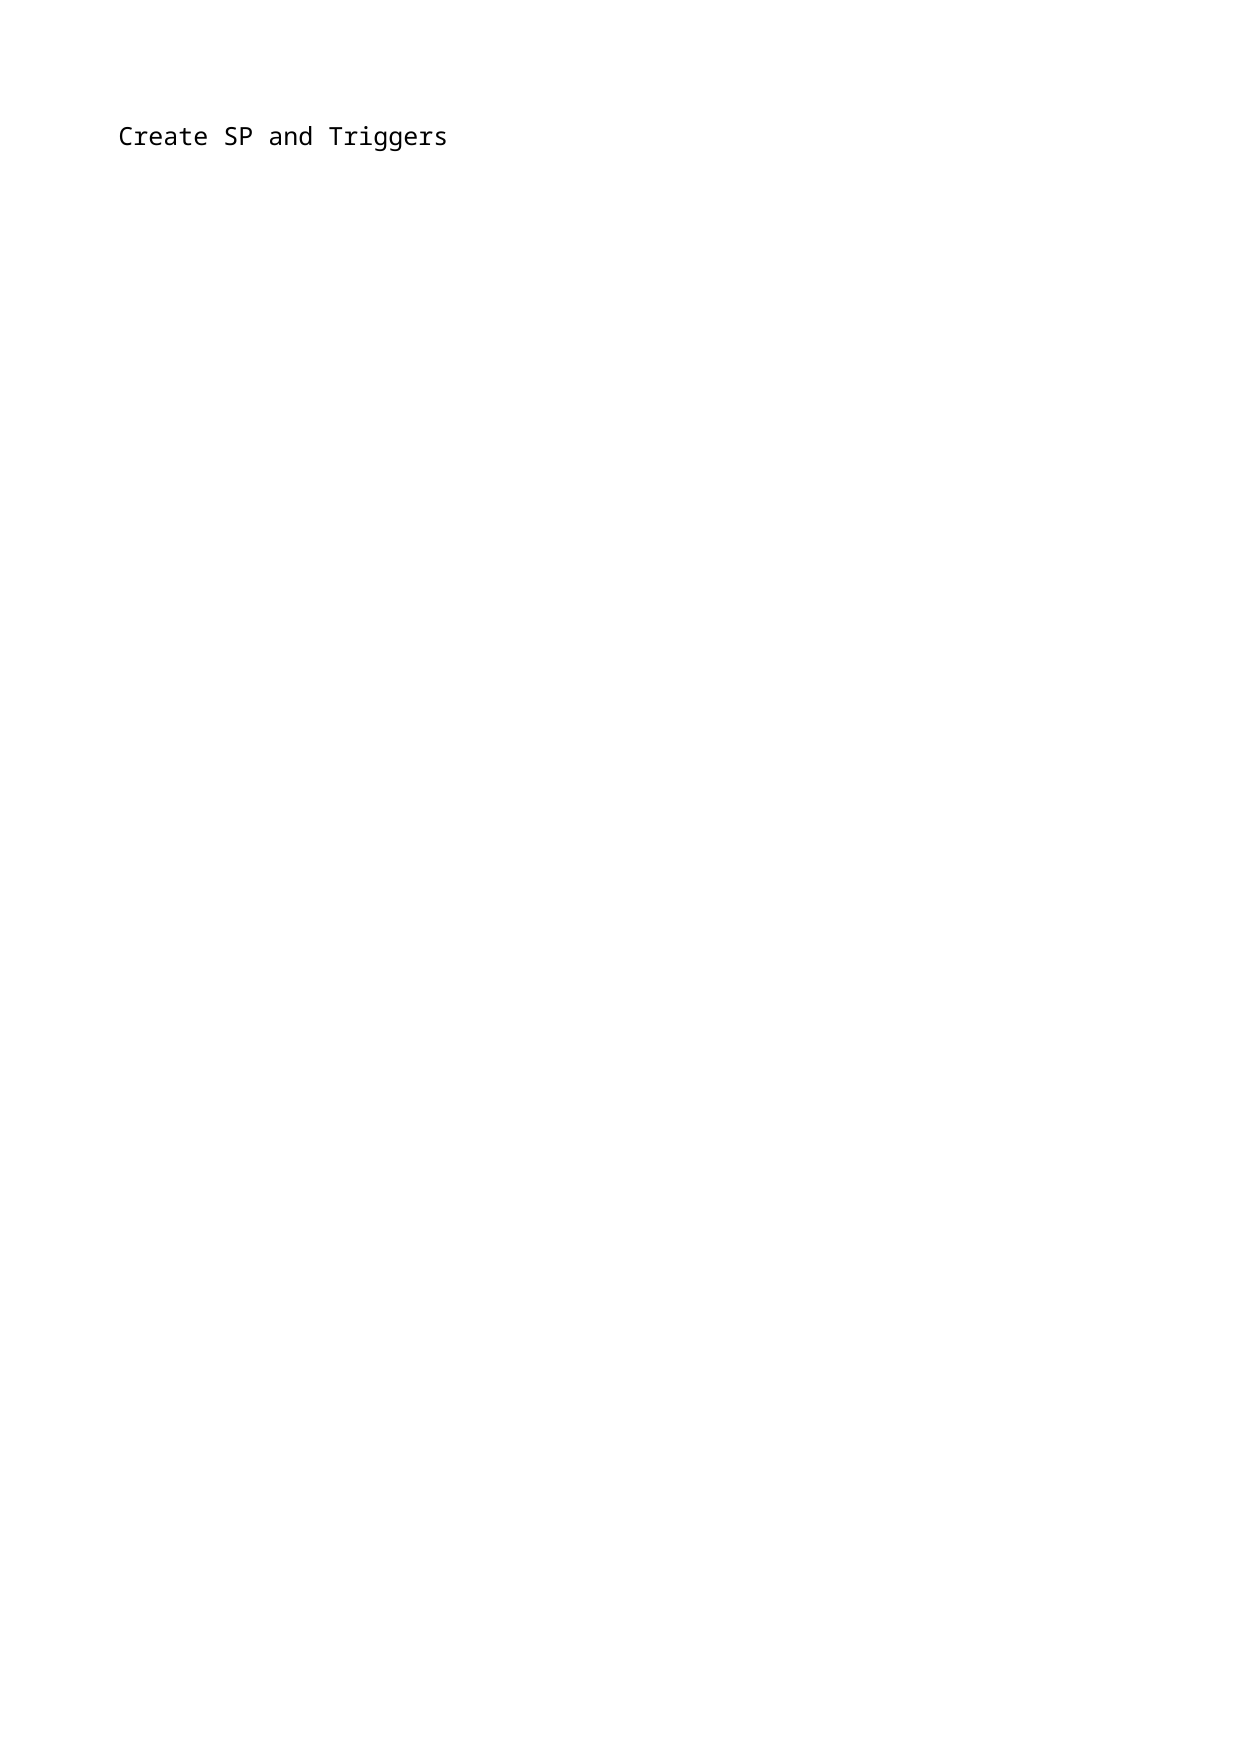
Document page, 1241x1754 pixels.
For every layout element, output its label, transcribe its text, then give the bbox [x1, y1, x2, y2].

text Create SP and Triggers [118, 118, 1122, 152]
